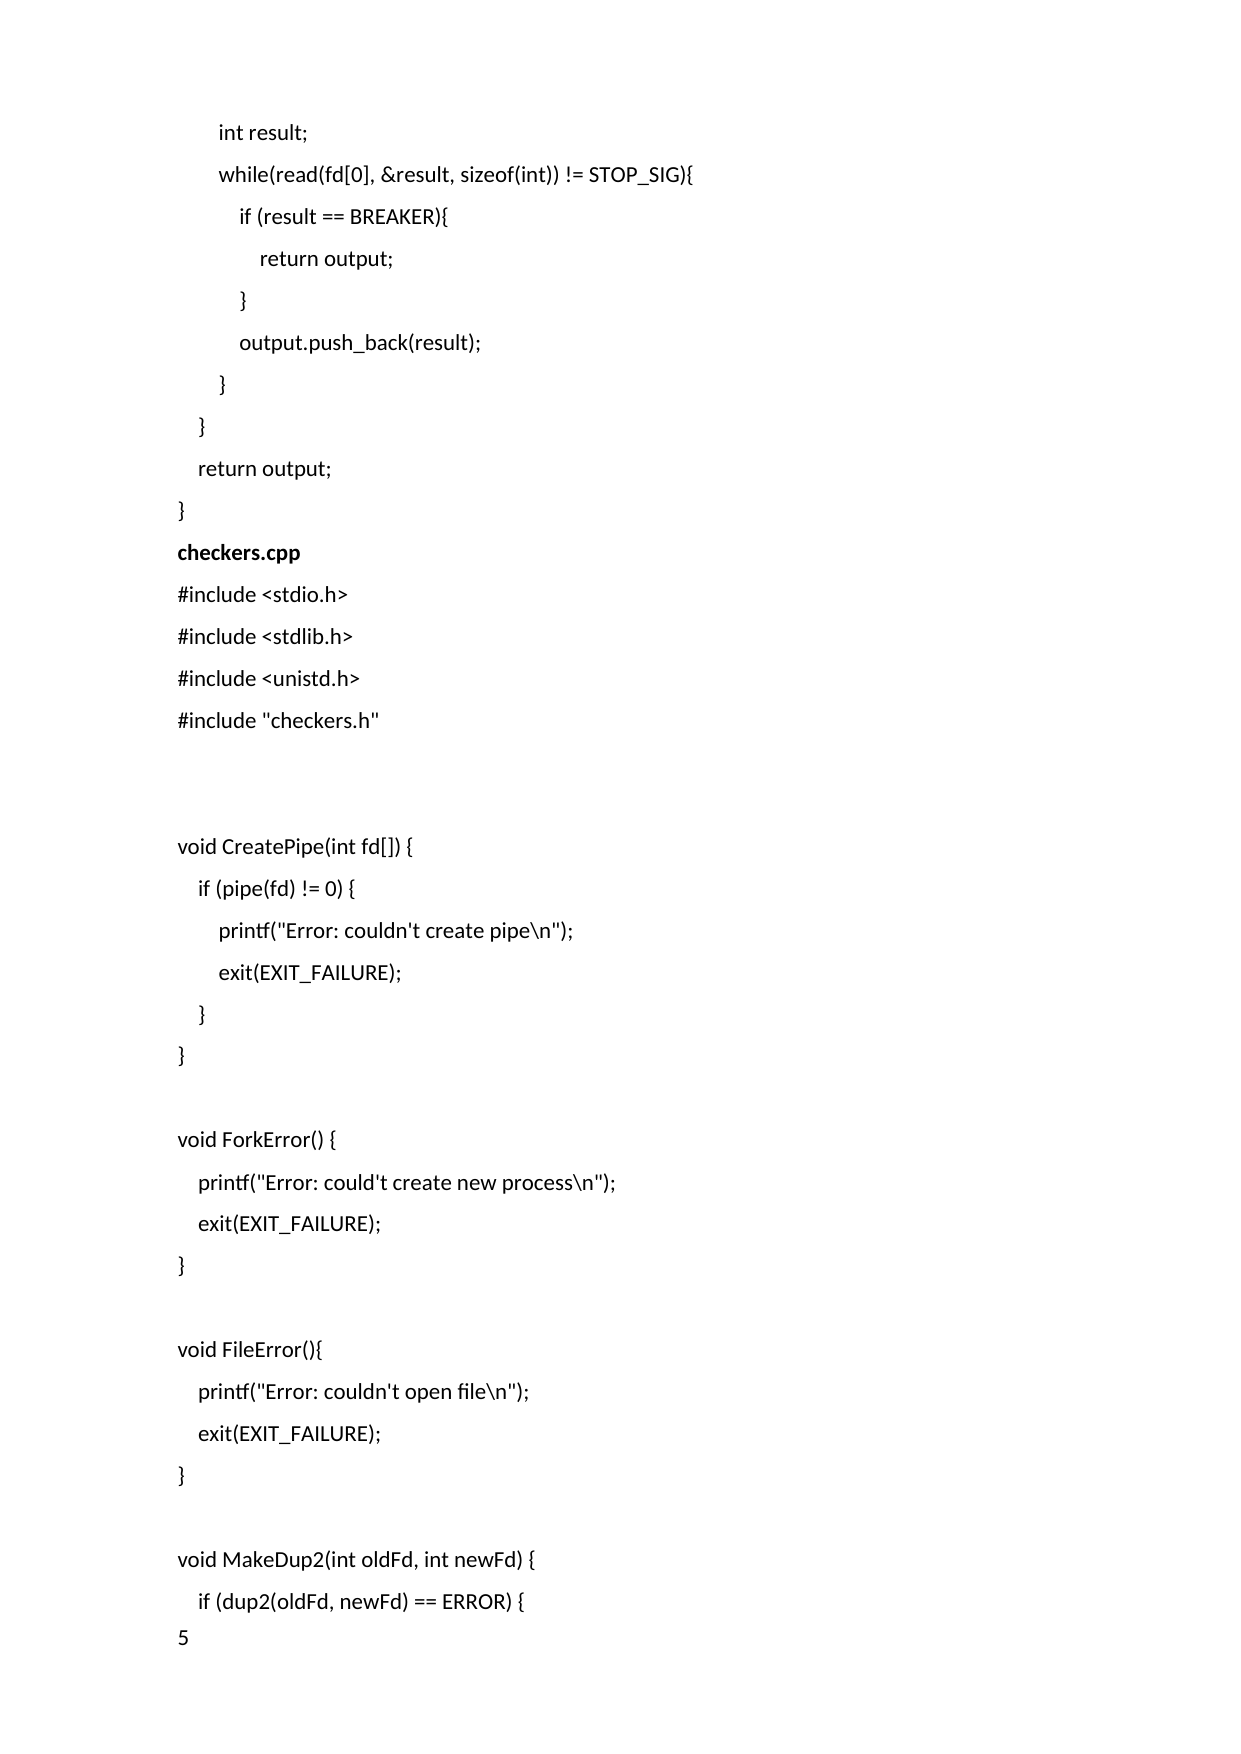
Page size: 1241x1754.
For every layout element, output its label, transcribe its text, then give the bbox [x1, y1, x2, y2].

text } [177, 286, 1152, 314]
text if (result == BREAKER){ [177, 202, 1152, 230]
text } [177, 1461, 1152, 1489]
text output.push_back(result); [177, 328, 1152, 356]
text void FileError(){ [177, 1336, 1152, 1363]
text exit(EXIT_FAILURE); [177, 958, 1152, 986]
text void CreatePipe(int fd[]) { [177, 832, 1152, 860]
text if (pipe(fd) != 0) { [177, 874, 1152, 902]
text } [177, 1252, 1152, 1279]
text return output; [177, 454, 1152, 482]
text printf("Error: could't create new process\n"); [177, 1168, 1152, 1196]
text int result; [177, 118, 1152, 146]
text } [177, 370, 1152, 398]
text exit(EXIT_FAILURE); [177, 1419, 1152, 1447]
text printf("Error: couldn't create pipe\n"); [177, 916, 1152, 944]
text #include <stdio.h> [177, 580, 1152, 608]
text exit(EXIT_FAILURE); [177, 1209, 1152, 1238]
text } [177, 412, 1152, 440]
text } [177, 1042, 1152, 1070]
text } [177, 1000, 1152, 1028]
text #include <unistd.h> [177, 664, 1152, 692]
text checkers.cpp [177, 538, 1152, 566]
text #include <stdlib.h> [177, 622, 1152, 650]
text void ForkError() { [177, 1126, 1152, 1154]
text void MakeDup2(int oldFd, int newFd) { [177, 1545, 1152, 1573]
text printf("Error: couldn't open file\n"); [177, 1377, 1152, 1406]
text #include "checkers.h" [177, 706, 1152, 734]
text return output; [177, 244, 1152, 272]
text if (dup2(oldFd, newFd) == ERROR) { [177, 1587, 1152, 1615]
text while(read(fd[0], &result, sizeof(int)) != STOP_SIG){ [177, 160, 1152, 188]
text } [177, 496, 1152, 524]
